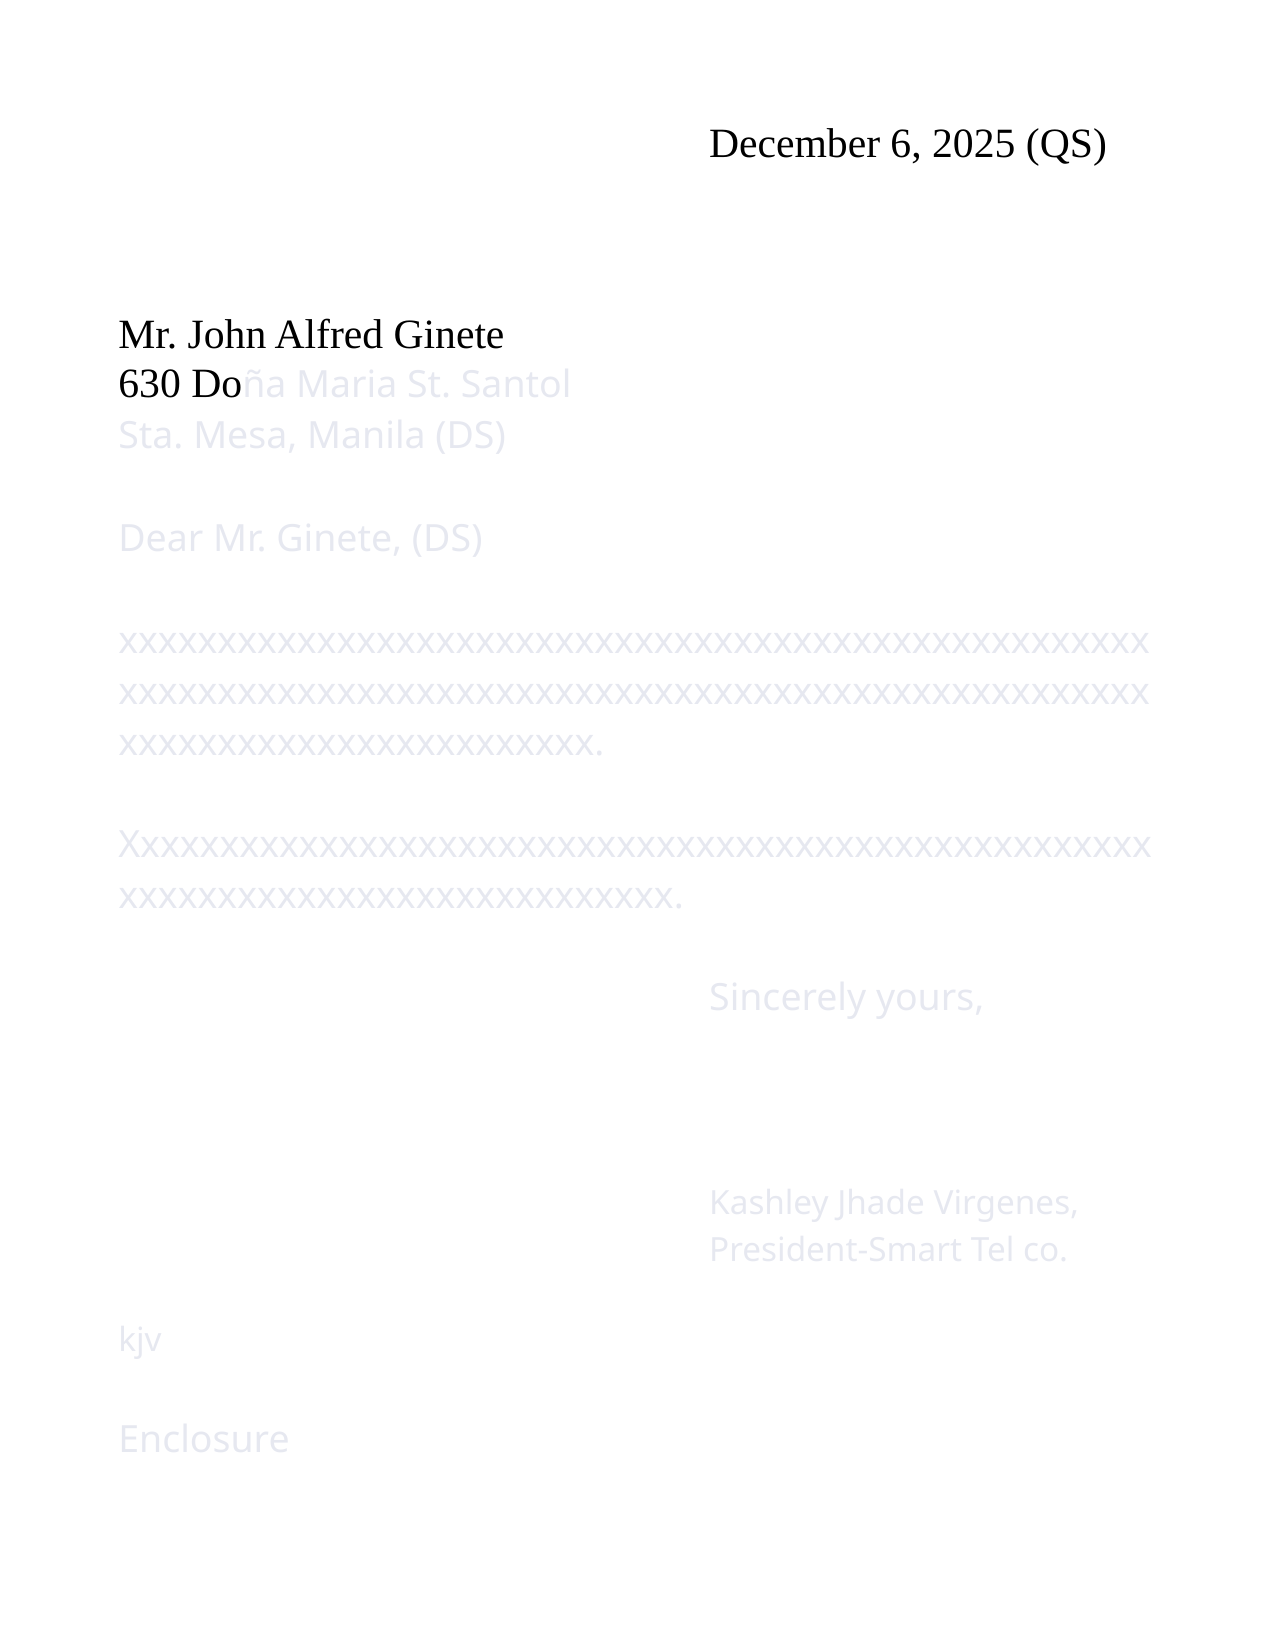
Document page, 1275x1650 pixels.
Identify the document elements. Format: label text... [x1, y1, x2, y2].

text Dear Mr. Ginete, (DS) [118, 511, 1157, 562]
text xxxxxxxxxxxxxxxxxxxxxxxxxxxxxxxxxxxxxxxxxxxxxxxxxxxxxxxxxxxxxxxxxxxxxxxxxxxxxxxxxxxxxxxxxxxxxxxxxxxxxxxxxxxxxxxxxxxxxxxxxxxxxxxx. [118, 613, 1157, 766]
text Kashley Jhade Virgenes, [118, 1174, 1157, 1225]
text Sincerely yours, [118, 970, 1157, 1021]
text Sta. Mesa, Manila (DS) [118, 409, 1157, 460]
text President-Smart Tel co. [118, 1225, 1157, 1271]
text Mr. John Alfred Ginete [118, 310, 1157, 358]
text 630 Doña Maria St. Santol [118, 358, 1157, 409]
text kjv [118, 1316, 1157, 1362]
text Xxxxxxxxxxxxxxxxxxxxxxxxxxxxxxxxxxxxxxxxxxxxxxxxxxxxxxxxxxxxxxxxxxxxxxxxxxxxxxxx. [118, 817, 1157, 919]
text Enclosure [118, 1413, 1157, 1464]
text December 6, 2025 (QS) [118, 118, 1157, 166]
